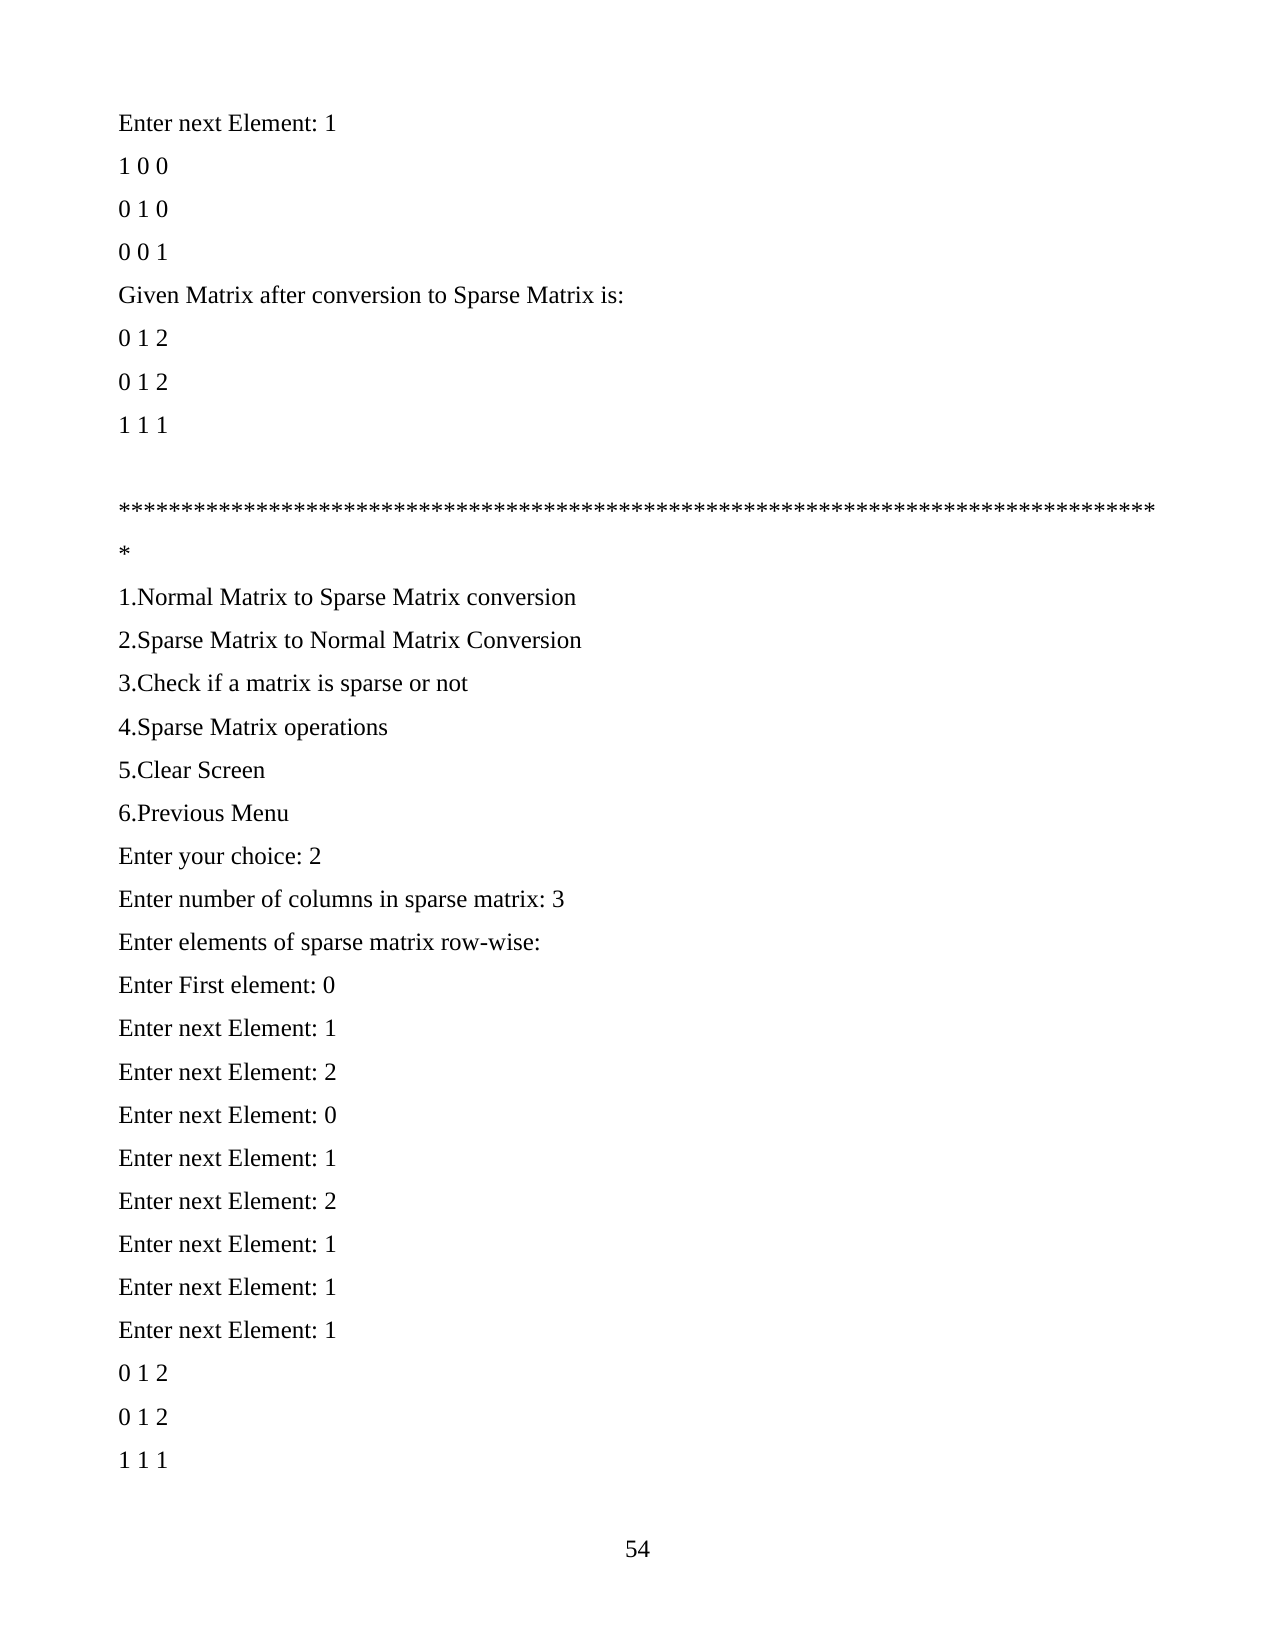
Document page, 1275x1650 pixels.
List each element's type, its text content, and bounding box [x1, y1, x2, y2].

text 6.Previous Menu [118, 798, 1157, 827]
text Enter next Element: 1 [118, 1143, 1157, 1172]
text 0 1 2 [118, 323, 1157, 352]
text 0 1 2 [118, 1358, 1157, 1387]
text Enter next Element: 2 [118, 1186, 1157, 1215]
text 0 1 2 [118, 367, 1157, 395]
text 3.Check if a matrix is sparse or not [118, 668, 1157, 697]
text 1.Normal Matrix to Sparse Matrix conversion [118, 582, 1157, 611]
text 5.Clear Screen [118, 755, 1157, 783]
text Enter next Element: 2 [118, 1057, 1157, 1085]
text Enter next Element: 1 [118, 1229, 1157, 1258]
text Given Matrix after conversion to Sparse Matrix is: [118, 280, 1157, 309]
text Enter First element: 0 [118, 970, 1157, 999]
text Enter your choice: 2 [118, 841, 1157, 870]
text Enter next Element: 1 [118, 1013, 1157, 1042]
text 0 1 2 [118, 1402, 1157, 1430]
text Enter number of columns in sparse matrix: 3 [118, 884, 1157, 913]
text ************************************************************************************ [118, 496, 1157, 568]
text 1 0 0 [118, 151, 1157, 180]
text 1 1 1 [118, 1445, 1157, 1473]
text 0 1 0 [118, 194, 1157, 223]
text Enter next Element: 1 [118, 1272, 1157, 1301]
text Enter elements of sparse matrix row-wise: [118, 927, 1157, 956]
text Enter next Element: 0 [118, 1100, 1157, 1128]
text 1 1 1 [118, 410, 1157, 438]
text 4.Sparse Matrix operations [118, 712, 1157, 740]
text Enter next Element: 1 [118, 1315, 1157, 1344]
text 2.Sparse Matrix to Normal Matrix Conversion [118, 625, 1157, 654]
text 0 0 1 [118, 237, 1157, 266]
text Enter next Element: 1 [118, 108, 1157, 137]
